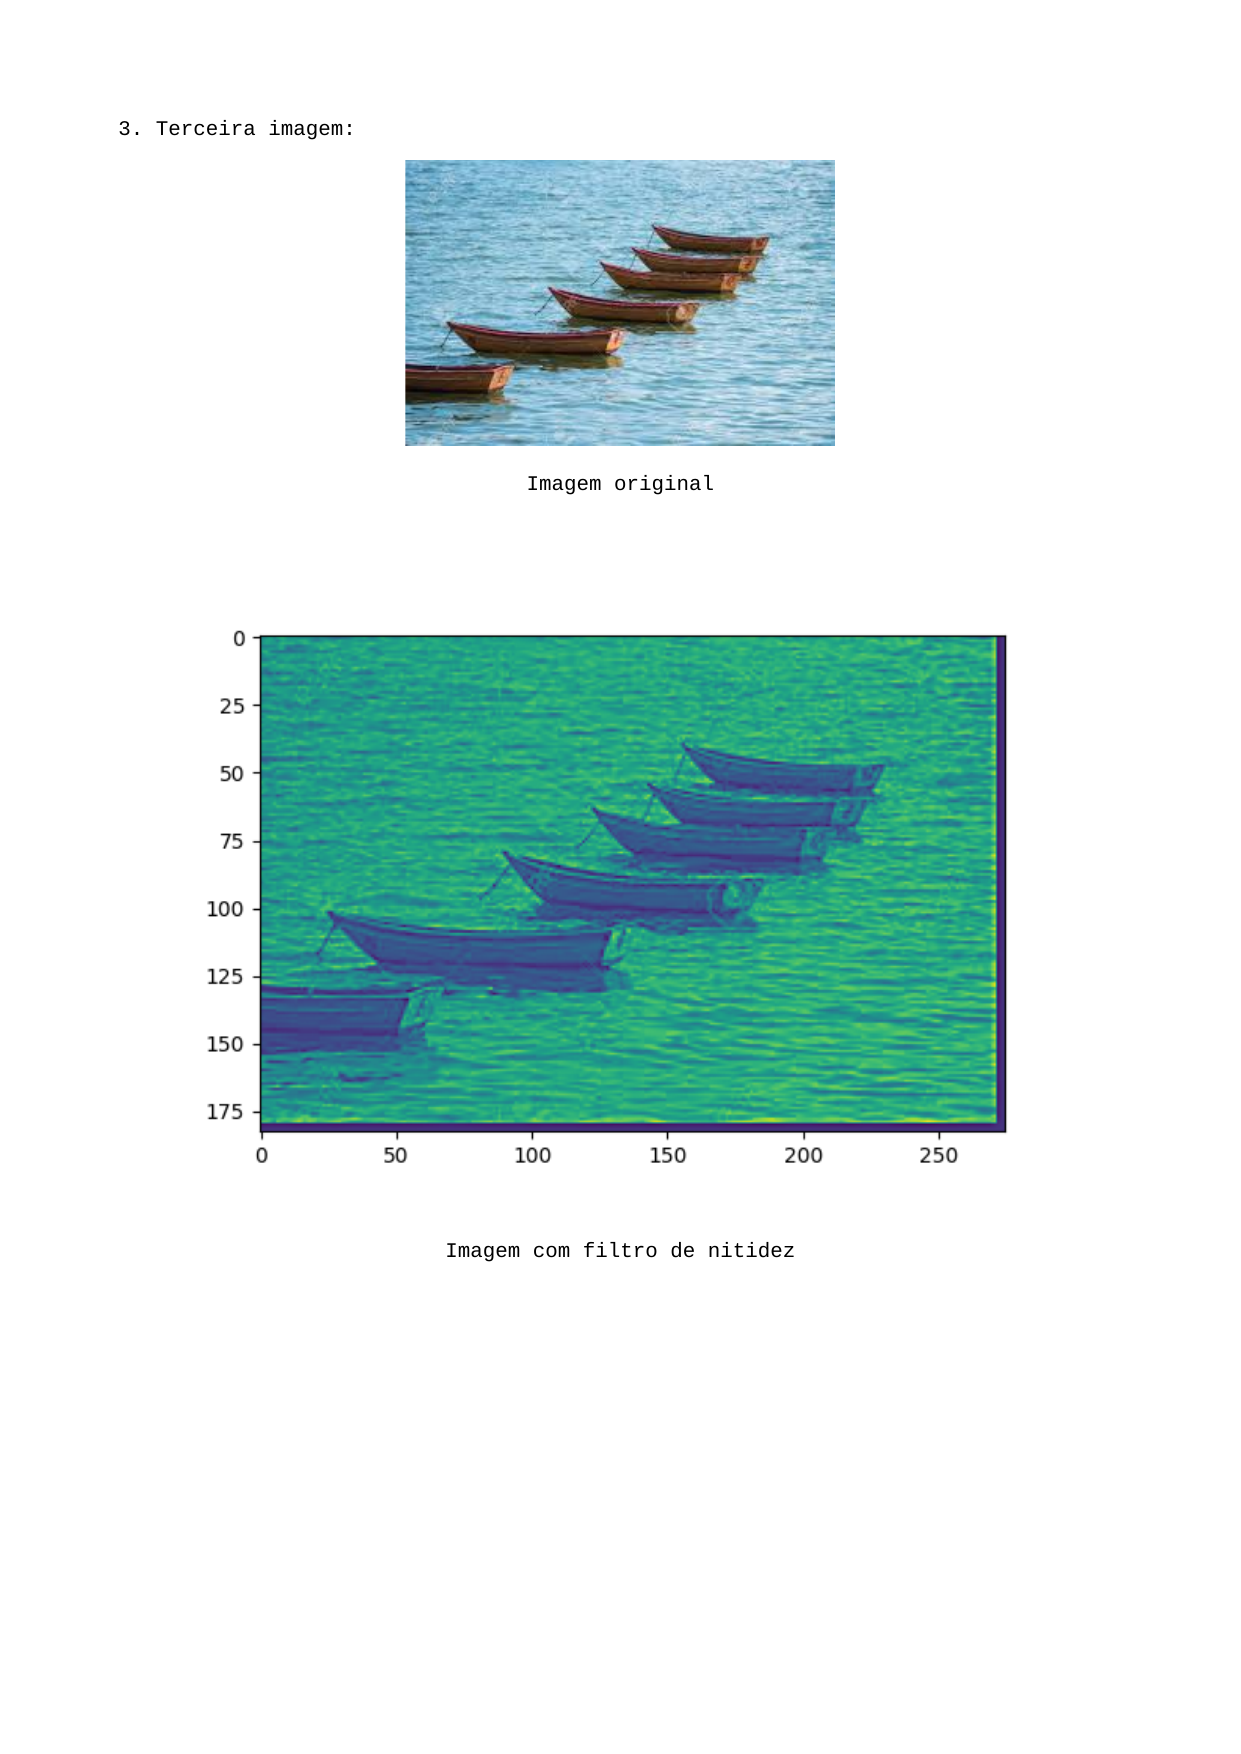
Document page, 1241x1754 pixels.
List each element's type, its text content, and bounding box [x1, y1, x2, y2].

text Imagem com filtro de nitidez [118, 520, 1122, 1264]
text 3. Terceira imagem: [118, 118, 1122, 142]
picture [405, 160, 835, 446]
picture [140, 520, 1100, 1241]
text Imagem original [118, 473, 1122, 496]
